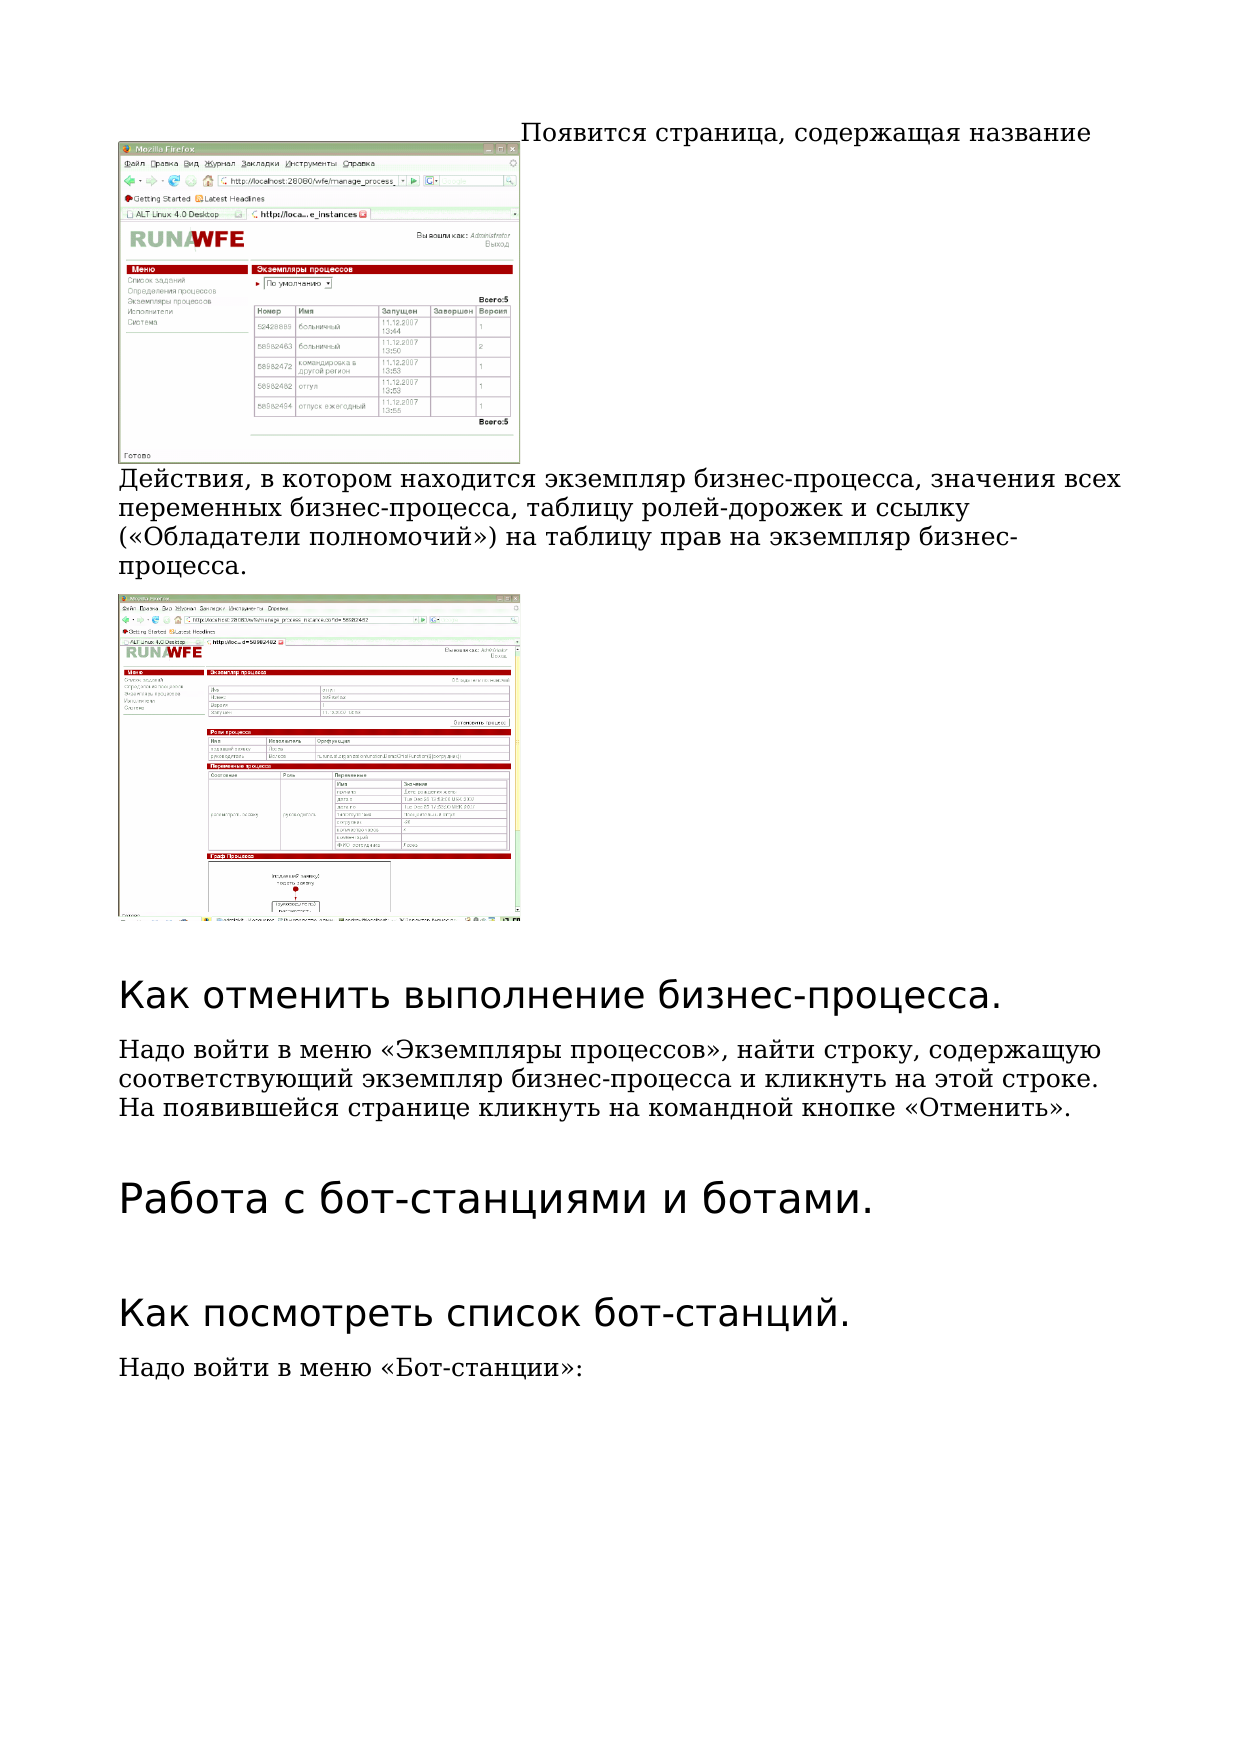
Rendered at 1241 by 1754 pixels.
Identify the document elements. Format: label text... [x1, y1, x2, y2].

subtitle Как посмотреть список бот-станций. [118, 1291, 1122, 1335]
text Надо войти в меню «Бот-станции»: [118, 1353, 1122, 1382]
subtitle Как отменить выполнение бизнес-процесса. [118, 973, 1122, 1017]
picture [118, 594, 521, 921]
text Надо войти в меню «Экземпляры процессов», найти строку, содержащую соответствующий экземпляр бизнес-процесса и кликнуть на этой строке. На появившейся странице кликнуть на командной кнопке «Отменить». [118, 1035, 1122, 1123]
picture [118, 141, 521, 464]
subtitle Работа с бот-станциями и ботами. [118, 1175, 1122, 1224]
text Появится страница, содержащая название Действия, в котором находится экземпляр бизнес-процесса, значения всех переменных бизнес-процесса, таблицу ролей-дорожек и ссылку («Обладатели полномочий») на таблицу прав на экземпляр бизнес-процесса. [118, 118, 1122, 581]
